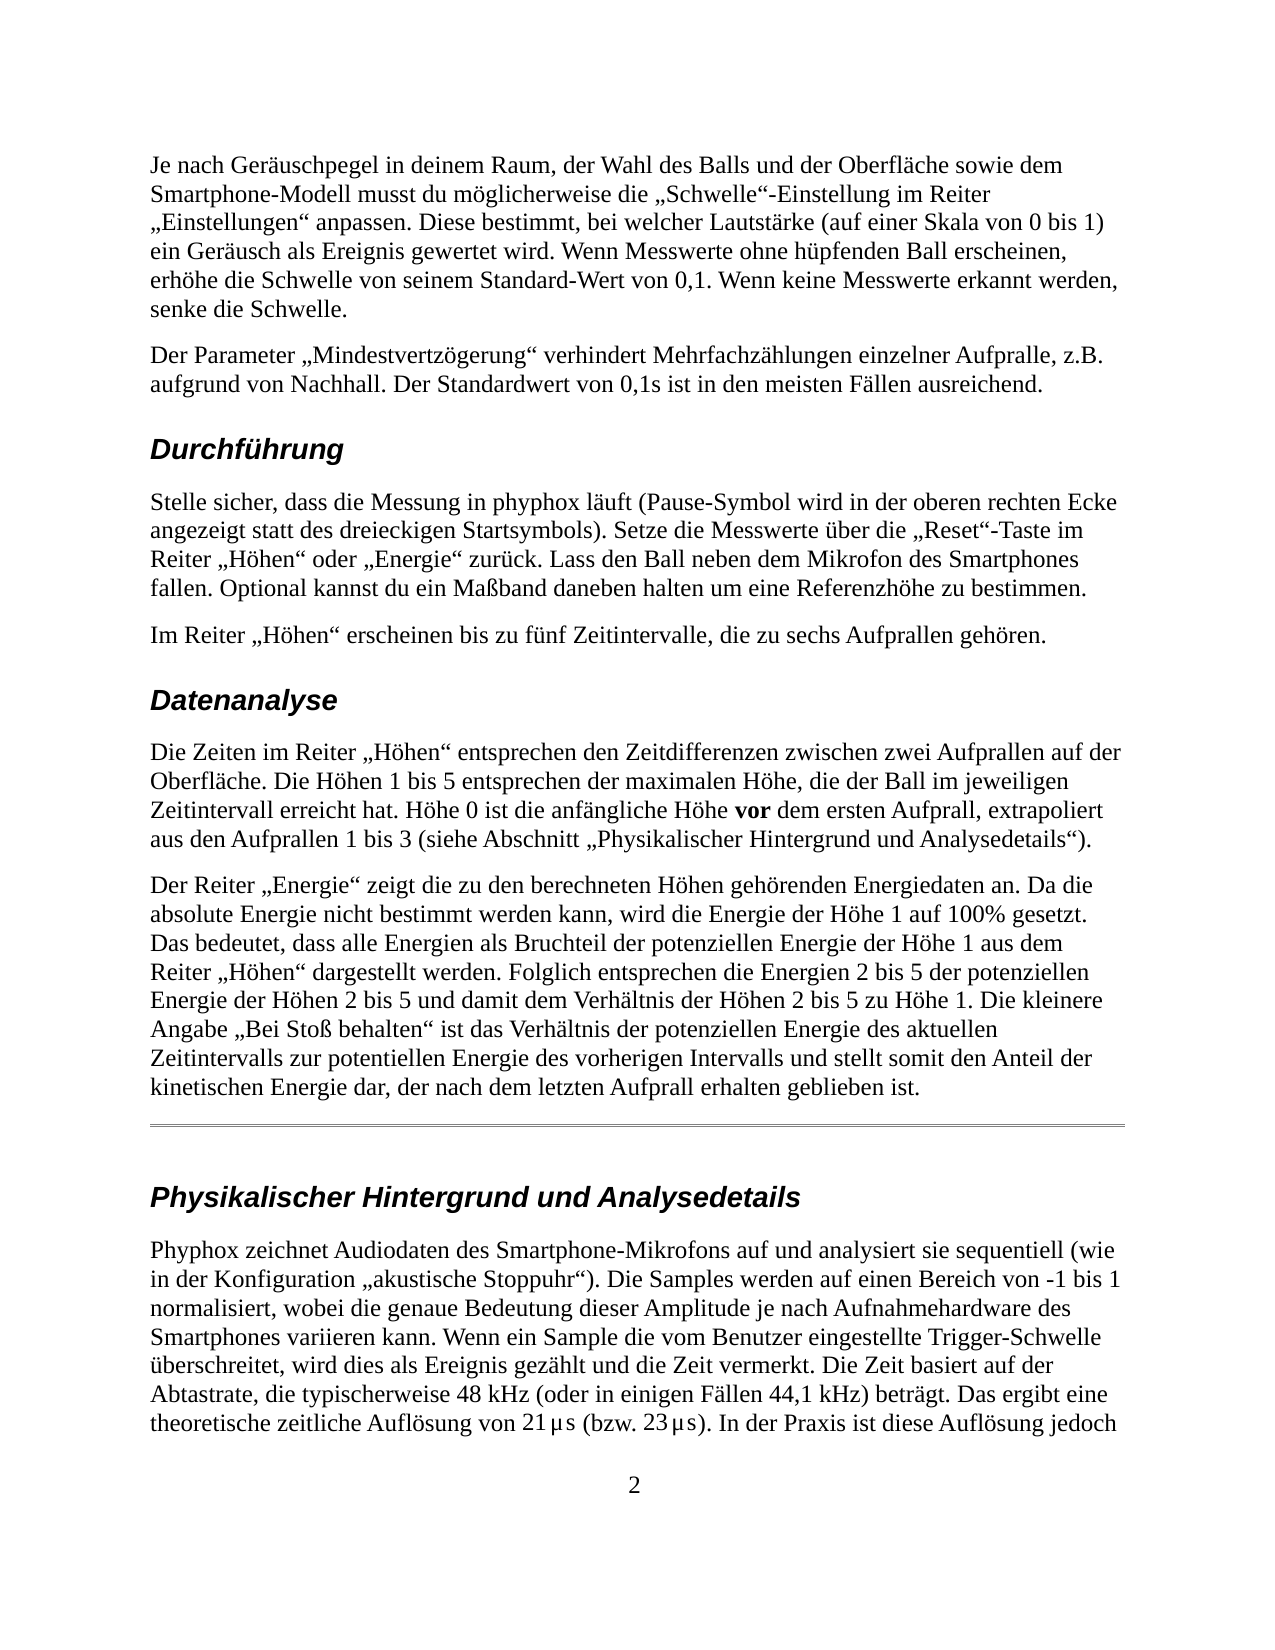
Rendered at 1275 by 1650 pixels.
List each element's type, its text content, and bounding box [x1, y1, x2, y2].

subtitle Datenanalyse [150, 682, 1125, 716]
subtitle Physikalischer Hintergrund und Analysedetails [150, 1181, 1125, 1214]
text Der Reiter „Energie“ zeigt die zu den berechneten Höhen gehörenden Energiedaten an. Da die absolute Energie nicht bestimmt werden kann, wird die Energie der Höhe 1 auf 100% gesetzt. Das bedeutet, dass alle Energien als Bruchteil der potenziellen Energie der Höhe 1 aus dem Reiter „Höhen“ dargestellt werden. Folglich entsprechen die Energien 2 bis 5 der potenziellen Energie der Höhen 2 bis 5 und damit dem Verhältnis der Höhen 2 bis 5 zu Höhe 1. Die kleinere Angabe „Bei Stoß behalten“ ist das Verhältnis der potenziellen Energie des aktuellen Zeitintervalls zur potentiellen Energie des vorherigen Intervalls und stellt somit den Anteil der kinetischen Energie dar, der nach dem letzten Aufprall erhalten geblieben ist. [150, 870, 1125, 1100]
text Im Reiter „Höhen“ erscheinen bis zu fünf Zeitintervalle, die zu sechs Aufprallen gehören. [150, 620, 1125, 648]
subtitle Durchführung [150, 432, 1125, 465]
text Die Zeiten im Reiter „Höhen“ entsprechen den Zeitdifferenzen zwischen zwei Aufprallen auf der Oberfläche. Die Höhen 1 bis 5 entsprechen der maximalen Höhe, die der Ball im jeweiligen Zeitintervall erreicht hat. Höhe 0 ist die anfängliche Höhe vor dem ersten Aufprall, extrapoliert aus den Aufprallen 1 bis 3 (siehe Abschnitt „Physikalischer Hintergrund und Analysedetails“). [150, 737, 1125, 852]
text Der Parameter „Mindestvertzögerung“ verhindert Mehrfachzählungen einzelner Aufpralle, z.B. aufgrund von Nachhall. Der Standardwert von 0,1s ist in den meisten Fällen ausreichend. [150, 340, 1125, 398]
text Je nach Geräuschpegel in deinem Raum, der Wahl des Balls und der Oberfläche sowie dem Smartphone-Modell musst du möglicherweise die „Schwelle“-Einstellung im Reiter „Einstellungen“ anpassen. Diese bestimmt, bei welcher Lautstärke (auf einer Skala von 0 bis 1) ein Geräusch als Ereignis gewertet wird. Wenn Messwerte ohne hüpfenden Ball erscheinen, erhöhe die Schwelle von seinem Standard-Wert von 0,1. Wenn keine Messwerte erkannt werden, senke die Schwelle. [150, 150, 1125, 322]
text Stelle sicher, dass die Messung in phyphox läuft (Pause-Symbol wird in der oberen rechten Ecke angezeigt statt des dreieckigen Startsymbols). Setze die Messwerte über die „Reset“-Taste im Reiter „Höhen“ oder „Energie“ zurück. Lass den Ball neben dem Mikrofon des Smartphones fallen. Optional kannst du ein Maßband daneben halten um eine Referenzhöhe zu bestimmen. [150, 487, 1125, 602]
text Phyphox zeichnet Audiodaten des Smartphone-Mikrofons auf und analysiert sie sequentiell (wie in der Konfiguration „akustische Stoppuhr“). Die Samples werden auf einen Bereich von -1 bis 1 normalisiert, wobei die genaue Bedeutung dieser Amplitude je nach Aufnahmehardware des Smartphones variieren kann. Wenn ein Sample die vom Benutzer eingestellte Trigger-Schwelle überschreitet, wird dies als Ereignis gezählt und die Zeit vermerkt. Die Zeit basiert auf der Abtastrate, die typischerweise 48 kHz (oder in einigen Fällen 44,1 kHz) beträgt. Das ergibt eine theoretische zeitliche Auflösung von (bzw. ). In der Praxis ist diese Auflösung jedoch [150, 1236, 1125, 1437]
